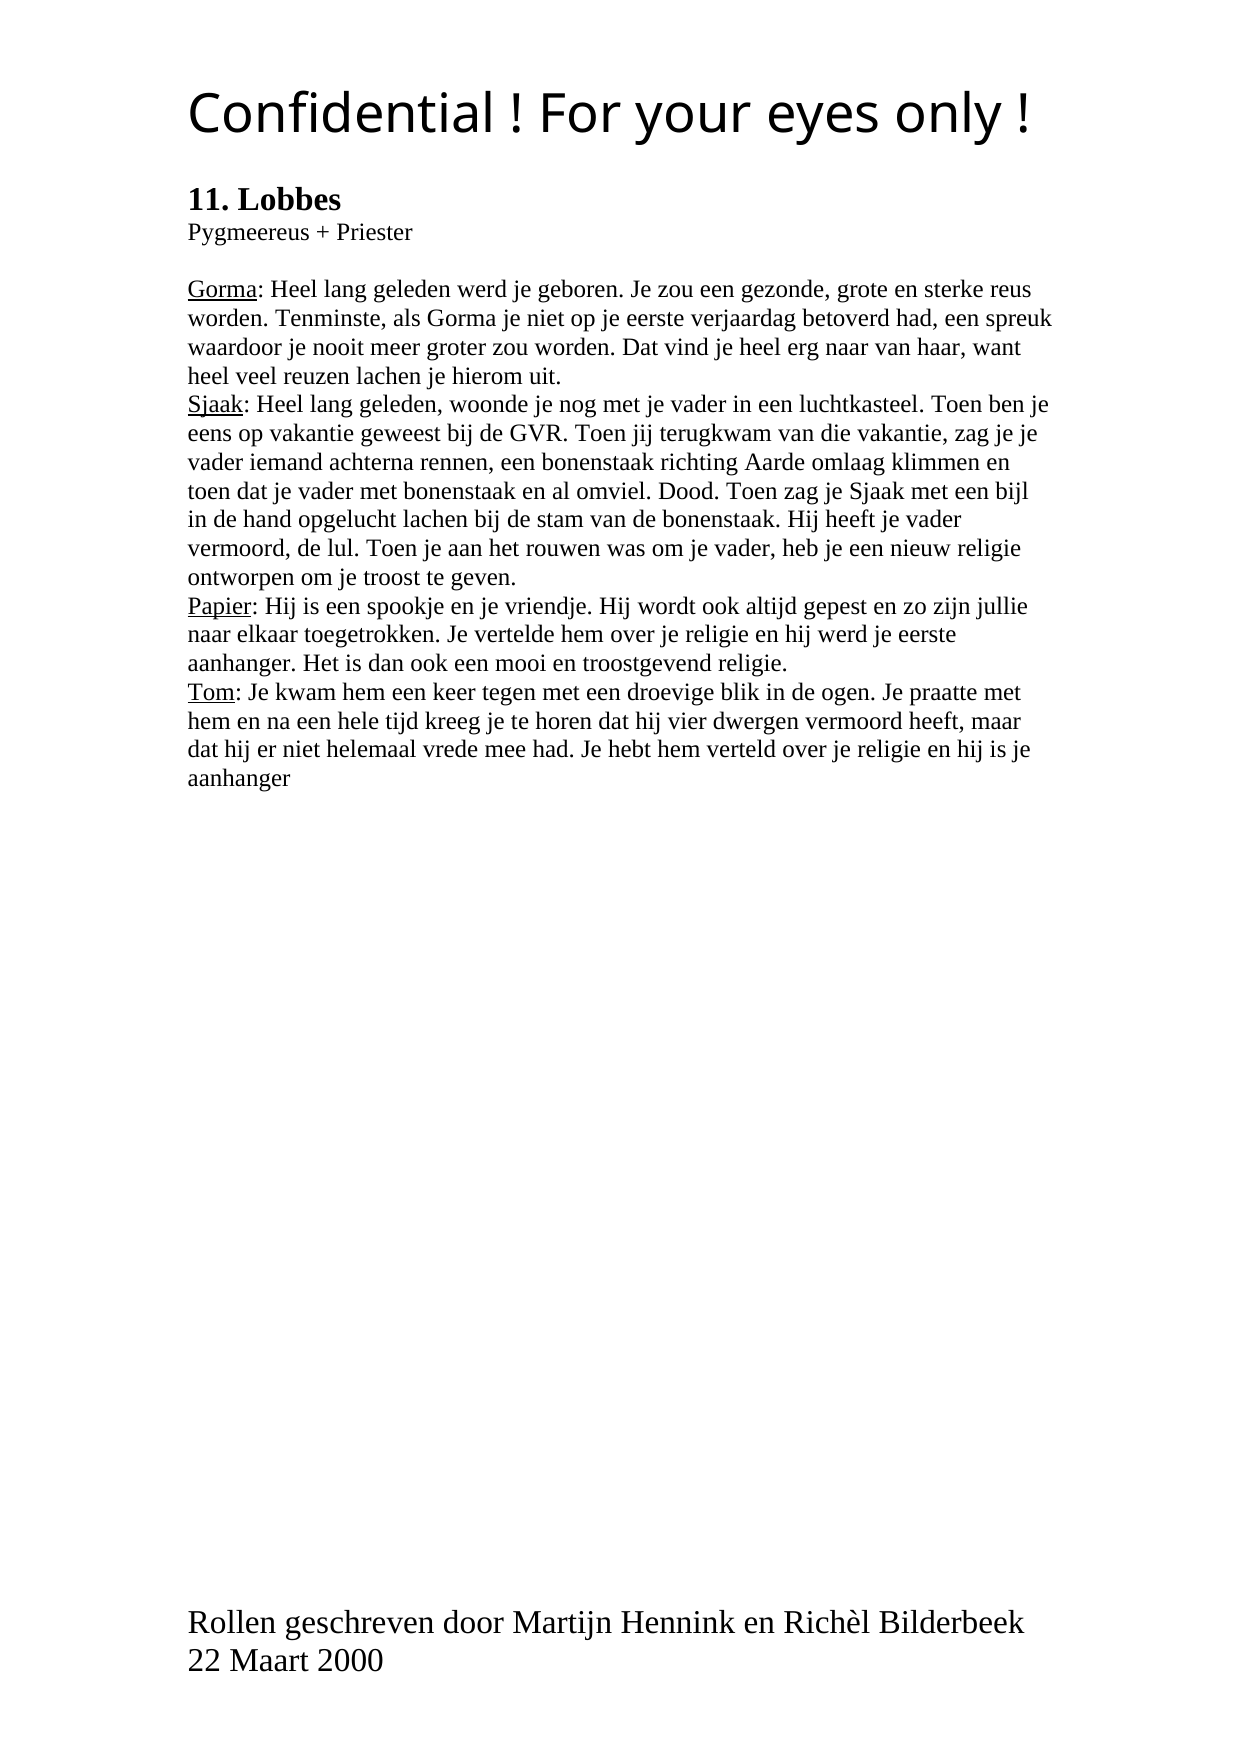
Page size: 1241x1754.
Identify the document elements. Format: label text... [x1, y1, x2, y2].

text Tom: Je kwam hem een keer tegen met een droevige blik in de ogen. Je praatte met hem en na een hele tijd kreeg je te horen dat hij vier dwergen vermoord heeft, maar dat hij er niet helemaal vrede mee had. Je hebt hem verteld over je religie en hij is je aanhanger [187, 677, 1053, 792]
text Gorma: Heel lang geleden werd je geboren. Je zou een gezonde, grote en sterke reus worden. Tenminste, als Gorma je niet op je eerste verjaardag betoverd had, een spreuk waardoor je nooit meer groter zou worden. Dat vind je heel erg naar van haar, want heel veel reuzen lachen je hierom uit. [187, 274, 1053, 389]
text 11. Lobbes [187, 179, 1053, 217]
text Sjaak: Heel lang geleden, woonde je nog met je vader in een luchtkasteel. Toen ben je eens op vakantie geweest bij de GVR. Toen jij terugkwam van die vakantie, zag je je vader iemand achterna rennen, een bonenstaak richting Aarde omlaag klimmen en toen dat je vader met bonenstaak en al omviel. Dood. Toen zag je Sjaak met een bijl in de hand opgelucht lachen bij de stam van de bonenstaak. Hij heeft je vader vermoord, de lul. Toen je aan het rouwen was om je vader, heb je een nieuw religie ontworpen om je troost te geven. [187, 389, 1053, 591]
text Pygmeereus + Priester [187, 217, 1053, 246]
text Papier: Hij is een spookje en je vriendje. Hij wordt ook altijd gepest en zo zijn jullie naar elkaar toegetrokken. Je vertelde hem over je religie en hij werd je eerste aanhanger. Het is dan ook een mooi en troostgevend religie. [187, 591, 1053, 677]
